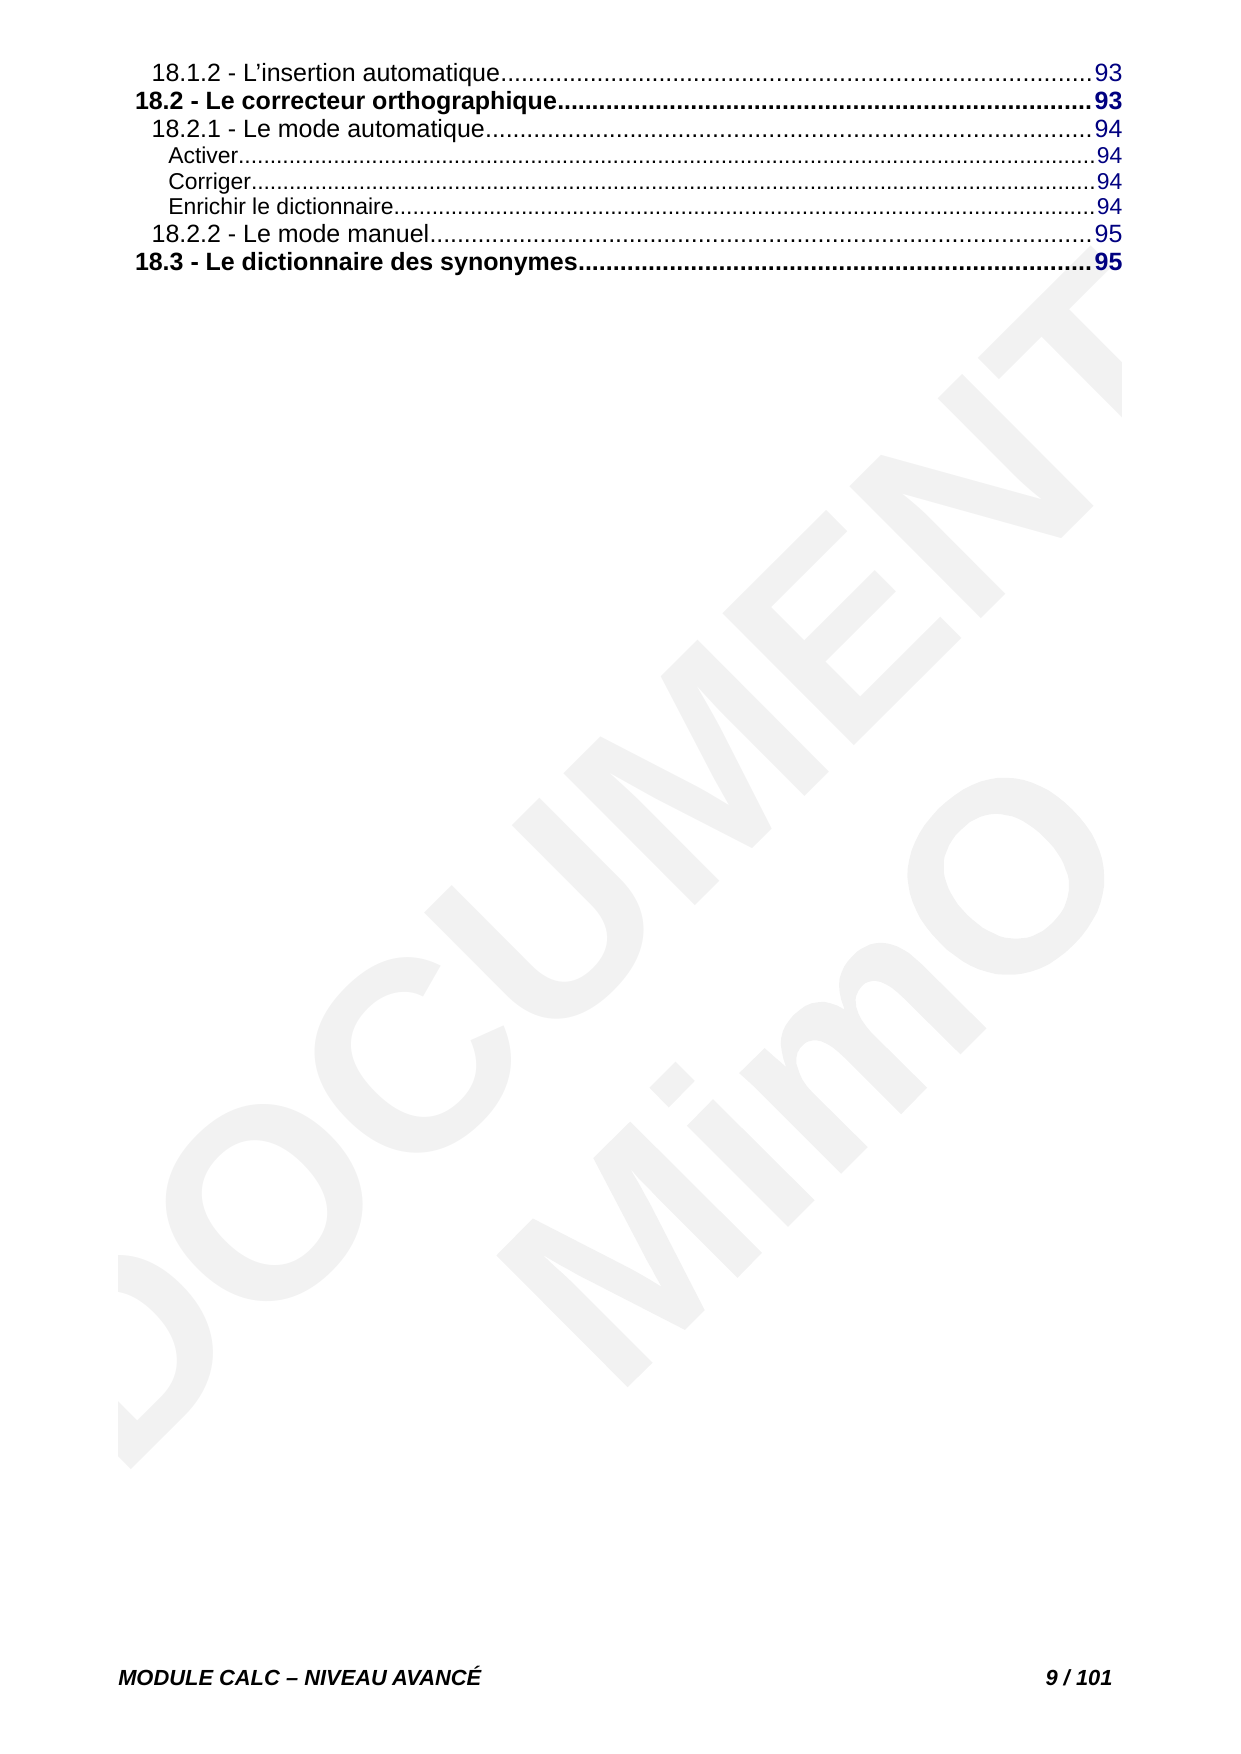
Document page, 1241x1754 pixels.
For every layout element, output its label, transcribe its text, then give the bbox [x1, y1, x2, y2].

text 18.2.1 - Le mode automatique 94 [151, 115, 1122, 143]
text Corriger 94 [168, 168, 1122, 194]
text 18.3 - Le dictionnaire des synonymes 95 [135, 248, 1122, 276]
text 18.2.2 - Le mode manuel 95 [151, 220, 1122, 248]
text Activer 94 [168, 143, 1122, 168]
text 18.1.2 - L’insertion automatique 93 [151, 59, 1122, 87]
text Enrichir le dictionnaire 94 [168, 194, 1122, 220]
text 18.2 - Le correcteur orthographique 93 [135, 87, 1122, 115]
